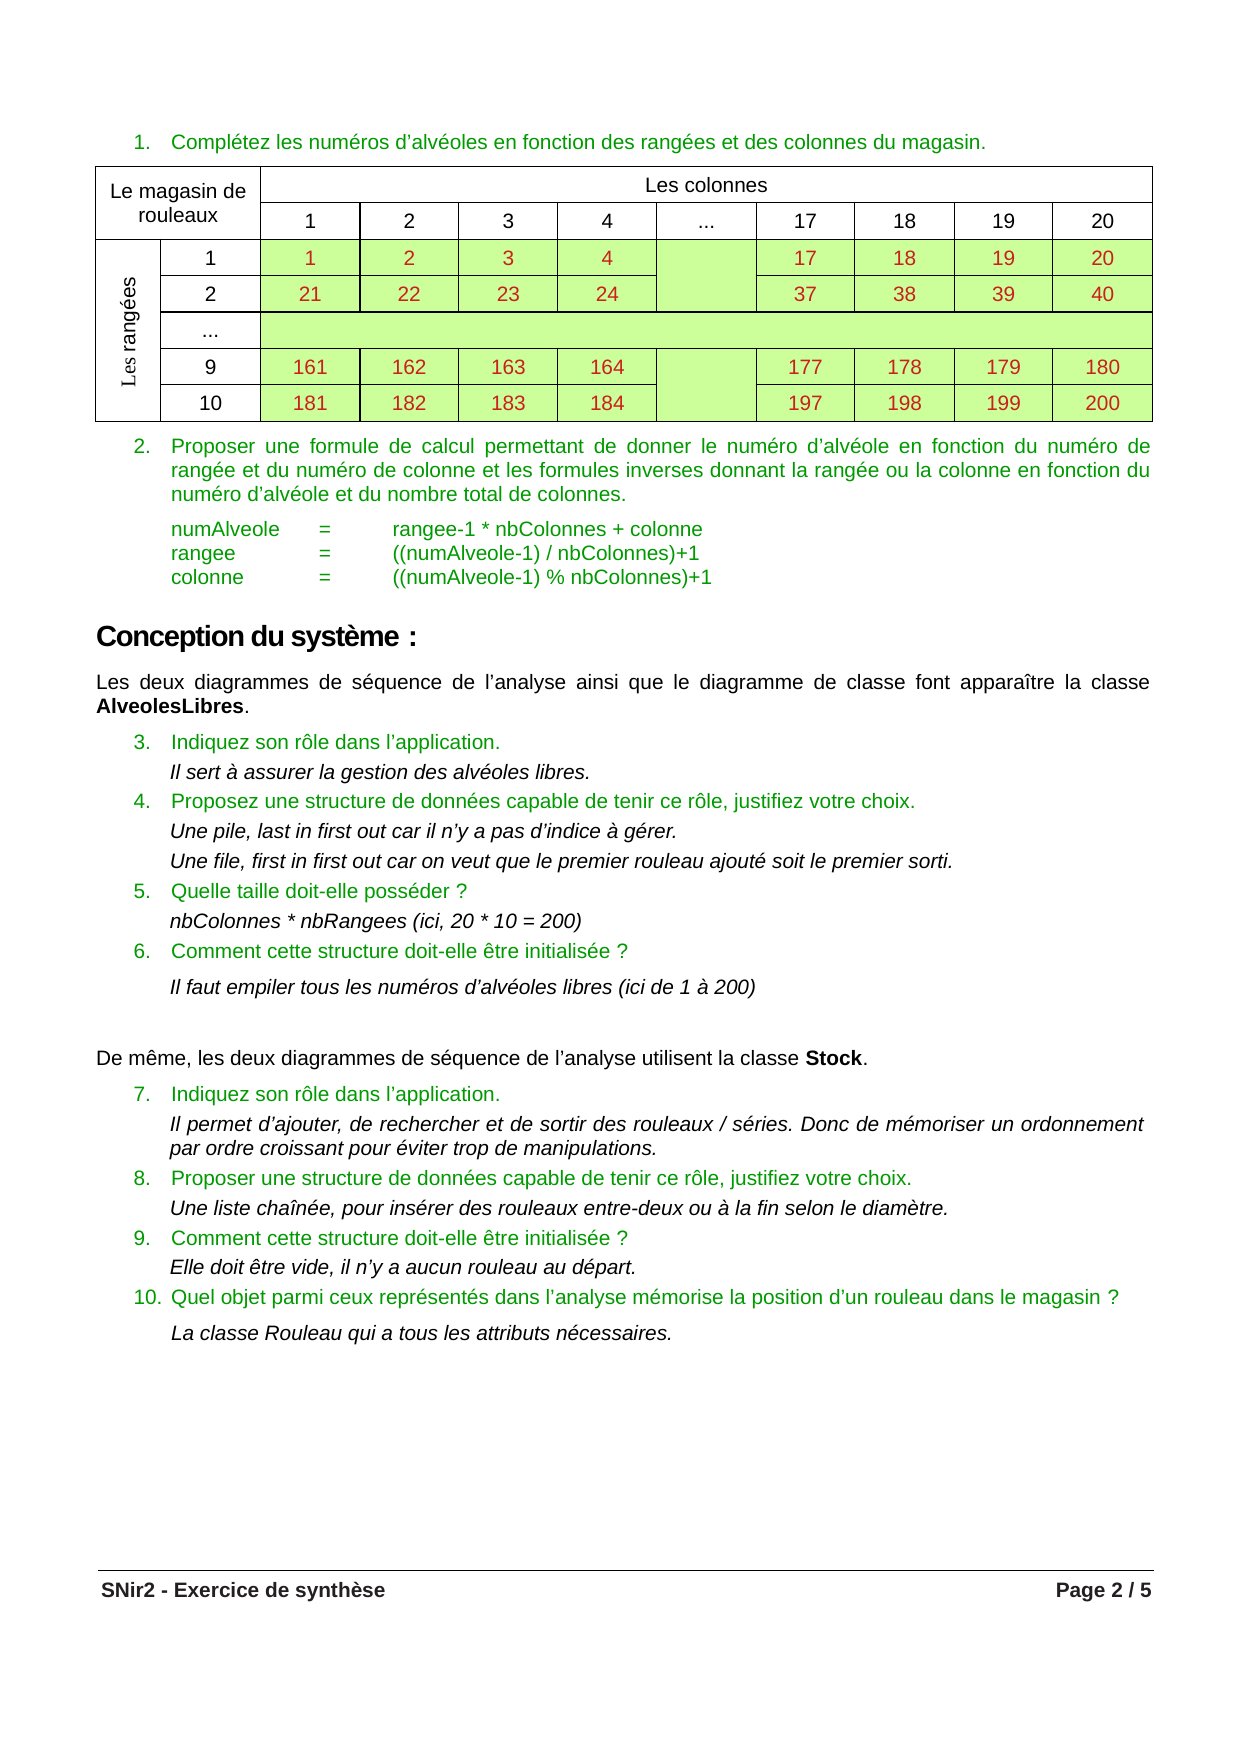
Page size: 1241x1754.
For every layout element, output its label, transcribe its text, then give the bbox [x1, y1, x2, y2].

table_cell 38 [855, 276, 954, 311]
table_cell 17 [757, 203, 854, 238]
table_header Le magasin de rouleaux [96, 167, 260, 238]
table_cell 18 [855, 203, 954, 238]
table_cell 200 [1053, 385, 1152, 421]
list Proposer une formule de calcul permettant de donner le numéro d’alvéole en fonction du numéro de rangée et du numéro de colonne et les formules inverses donnant la rangée ou la colonne en fonction du numéro d’alvéole et du nombre total de colonnes. [133, 434, 1152, 506]
table_cell 177 [757, 349, 854, 384]
subtitle Conception du système : [96, 619, 1152, 652]
text Il permet d’ajouter, de rechercher et de sortir des rouleaux / séries. Donc de mémoriser un ordonnement par ordre croissant pour éviter trop de manipulations. [96, 1112, 1152, 1159]
list Indiquez son rôle dans l’application. [133, 729, 1152, 753]
table_cell 1 [261, 203, 359, 238]
table_cell [657, 349, 756, 421]
table_cell 178 [855, 349, 954, 384]
list Comment cette structure doit-elle être initialisée ? [133, 1225, 1152, 1249]
table_cell [657, 240, 756, 311]
table_cell ... [161, 313, 260, 348]
list Quel objet parmi ceux représentés dans l’analyse mémorise la position d’un rouleau dans le magasin ? [133, 1285, 1152, 1309]
table_cell 17 [757, 240, 854, 275]
table_cell 39 [955, 276, 1052, 311]
table_cell 182 [361, 385, 458, 421]
table_cell 184 [558, 385, 656, 421]
table_cell 1 [161, 240, 260, 275]
text Il faut empiler tous les numéros d’alvéoles libres (ici de 1 à 200) [96, 974, 1152, 998]
table_header Les colonnes [261, 167, 1152, 202]
table_cell 19 [955, 203, 1052, 238]
text numAlveole = rangee-1 * nbColonnes + colonne [171, 517, 1152, 541]
text Une file, first in first out car on veut que le premier rouleau ajouté soit le premier sorti. [96, 849, 1152, 873]
table_cell ... [657, 203, 756, 238]
table_cell 179 [955, 349, 1052, 384]
table_cell 2 [161, 276, 260, 311]
text colonne = ((numAlveole-1) % nbColonnes)+1 [171, 565, 1152, 589]
text Une liste chaînée, pour insérer des rouleaux entre-deux ou à la fin selon le diamètre. [96, 1195, 1152, 1219]
table_cell 2 [361, 240, 458, 275]
table_cell 19 [955, 240, 1052, 275]
list Indiquez son rôle dans l’application. [133, 1082, 1152, 1106]
list Complétez les numéros d’alvéoles en fonction des rangées et des colonnes du magasin. [133, 130, 1152, 154]
text Elle doit être vide, il n’y a aucun rouleau au départ. [96, 1255, 1152, 1279]
table_cell 22 [361, 276, 458, 311]
table_cell 163 [459, 349, 557, 384]
text Les deux diagrammes de séquence de l’analyse ainsi que le diagramme de classe font apparaître la classe AlveolesLibres. [96, 670, 1152, 718]
table_cell 20 [1053, 240, 1152, 275]
text Une pile, last in first out car il n’y a pas d’indice à gérer. [96, 819, 1152, 843]
text Il sert à assurer la gestion des alvéoles libres. [96, 759, 1152, 783]
table_cell 180 [1053, 349, 1152, 384]
table_cell 21 [261, 276, 359, 311]
table_cell 3 [459, 240, 557, 275]
table_cell [261, 313, 1152, 348]
table_cell 4 [558, 203, 656, 238]
text rangee = ((numAlveole-1) / nbColonnes)+1 [171, 541, 1152, 565]
table_cell 4 [558, 240, 656, 275]
table_cell 164 [558, 349, 656, 384]
table_cell 2 [361, 203, 458, 238]
table_cell 18 [855, 240, 954, 275]
table_cell 198 [855, 385, 954, 421]
table_cell 3 [459, 203, 557, 238]
table_cell 40 [1053, 276, 1152, 311]
list Proposer une structure de données capable de tenir ce rôle, justifiez votre choix. [133, 1166, 1152, 1189]
list Quelle taille doit-elle posséder ? [133, 879, 1152, 903]
table_cell 162 [361, 349, 458, 384]
table_cell 1 [261, 240, 359, 275]
table_cell 24 [558, 276, 656, 311]
text nbColonnes * nbRangees (ici, 20 * 10 = 200) [96, 909, 1152, 933]
list Comment cette structure doit-elle être initialisée ? [133, 939, 1152, 963]
table_cell 23 [459, 276, 557, 311]
table_cell 9 [161, 349, 260, 384]
list La classe Rouleau qui a tous les attributs nécessaires. [133, 1321, 1152, 1345]
table_cell 161 [261, 349, 359, 384]
table_cell 20 [1053, 203, 1152, 238]
table_cell 197 [757, 385, 854, 421]
text De même, les deux diagrammes de séquence de l’analyse utilisent la classe Stock. [96, 1046, 1152, 1070]
table_cell [96, 240, 160, 421]
table_cell 199 [955, 385, 1052, 421]
table_cell 10 [161, 385, 260, 421]
table_cell 183 [459, 385, 557, 421]
table_cell 37 [757, 276, 854, 311]
list Proposez une structure de données capable de tenir ce rôle, justifiez votre choix. [133, 789, 1152, 813]
table_cell 181 [261, 385, 359, 421]
